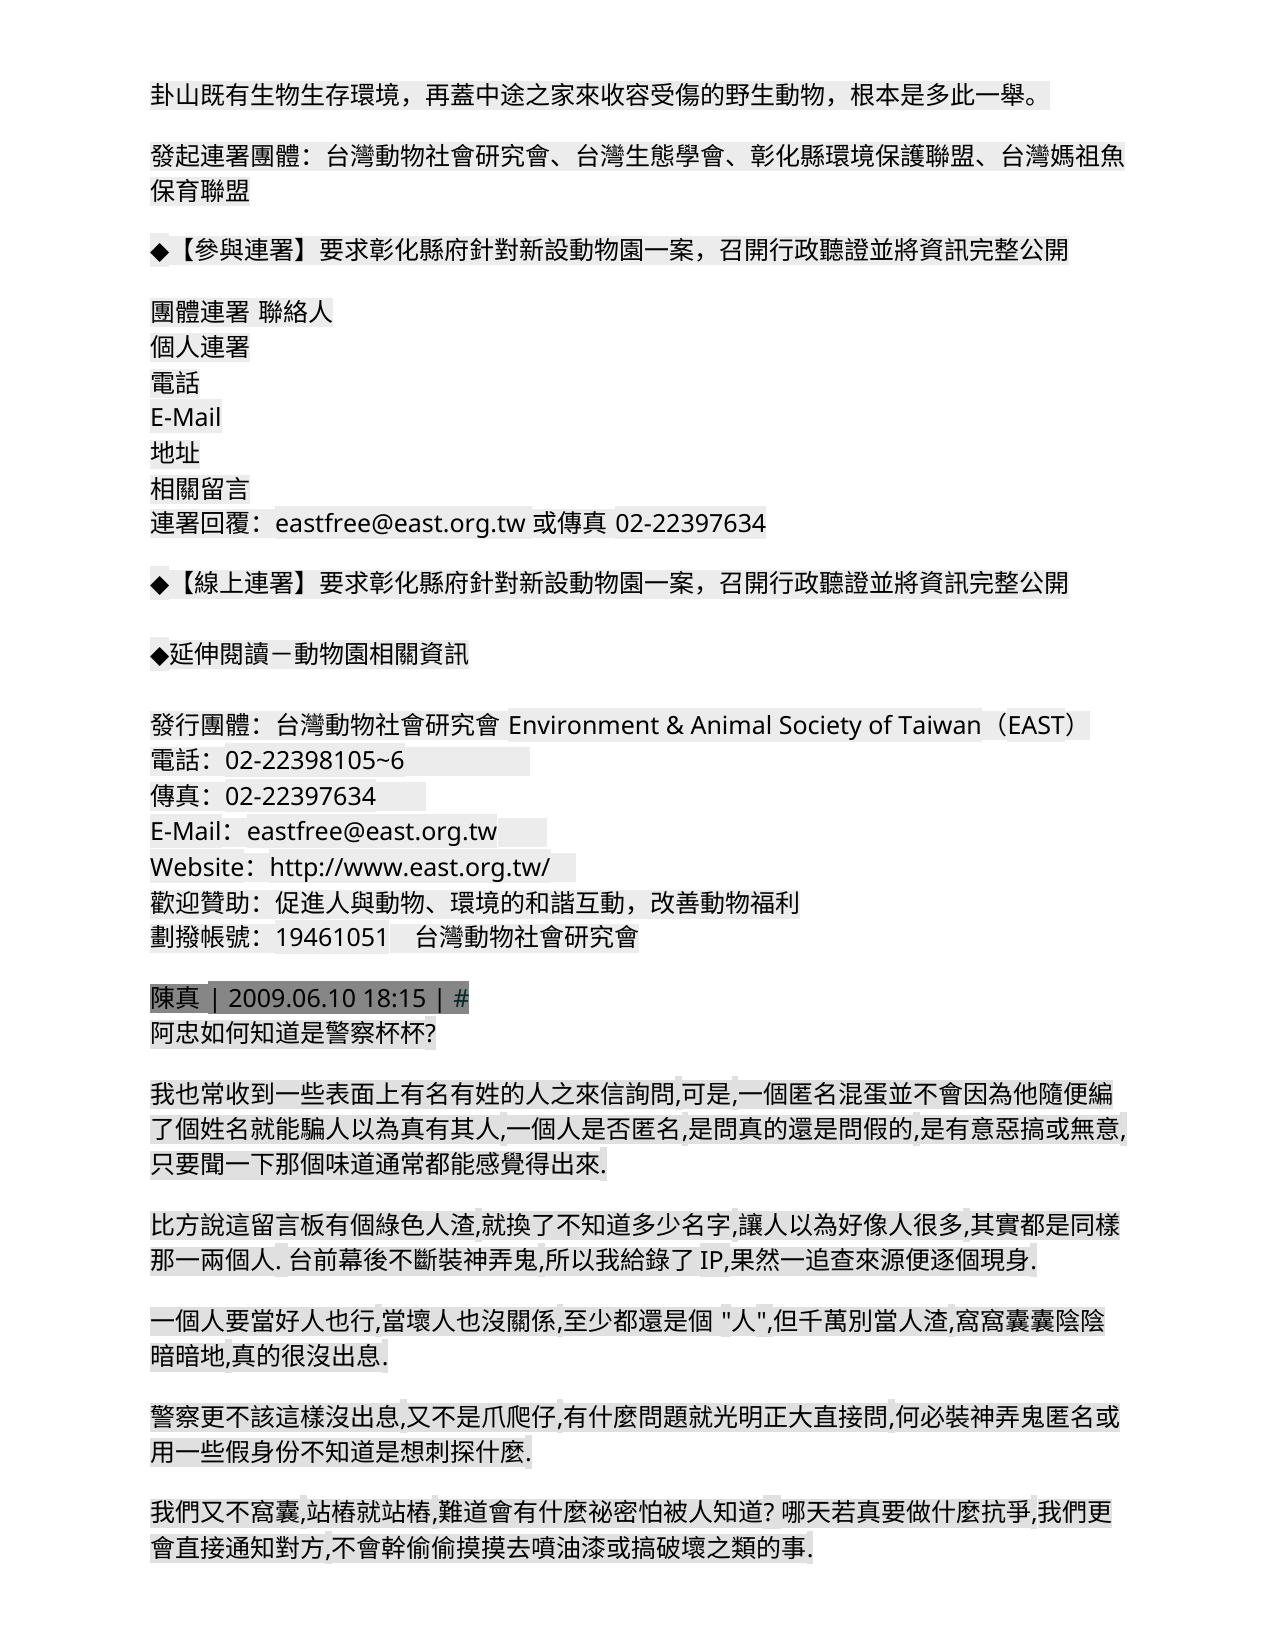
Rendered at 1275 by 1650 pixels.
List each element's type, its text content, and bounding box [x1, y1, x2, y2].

text 一個人要當好人也行,當壞人也沒關係,至少都還是個 "人",但千萬別當人渣,窩窩囊囊陰陰暗暗地,真的很沒出息. [150, 1302, 1125, 1373]
text 我也常收到一些表面上有名有姓的人之來信詢問,可是,一個匿名混蛋並不會因為他隨便編了個姓名就能騙人以為真有其人,一個人是否匿名,是問真的還是問假的,是有意惡搞或無意,只要聞一下那個味道通常都能感覺得出來. [150, 1075, 1125, 1181]
text 我們又不窩囊,站樁就站樁,難道會有什麼祕密怕被人知道? 哪天若真要做什麼抗爭,我們更會直接通知對方,不會幹偷偷摸摸去噴油漆或搞破壞之類的事. [150, 1494, 1125, 1564]
text 警察更不該這樣沒出息,又不是爪爬仔,有什麼問題就光明正大直接問,何必裝神弄鬼匿名或用一些假身份不知道是想刺探什麼. [150, 1398, 1125, 1469]
text 陳真 | 2009.06.10 18:15 | # [150, 979, 1125, 1014]
text 阿忠如何知道是警察杯杯? [150, 1014, 1125, 1050]
text 卦山既有生物生存環境，再蓋中途之家來收容受傷的野生動物，根本是多此一舉。 [150, 75, 1125, 110]
text 發起連署團體：台灣動物社會研究會、台灣生態學會、彰化縣環境保護聯盟、台灣媽祖魚保育聯盟 [150, 135, 1125, 206]
text ◆【參與連署】要求彰化縣府針對新設動物園一案，召開行政聽證並將資訊完整公開 [150, 231, 1125, 267]
text ◆【線上連署】要求彰化縣府針對新設動物園一案，召開行政聽證並將資訊完整公開 ◆延伸閱讀－動物園相關資訊 發行團體：台灣動物社會研究會 Environment & Animal Society of Taiwan（EAST） 電話：02-22398105~6 傳真：02-22397634 E-Mail：eastfree@east.org.tw Website：http://www.east.org.tw/ 歡迎贊助：促進人與動物、環境的和諧互動，改善動物福利 劃撥帳號：19461051 台灣動物社會研究會 [150, 564, 1125, 954]
text 比方說這留言板有個綠色人渣,就換了不知道多少名字,讓人以為好像人很多,其實都是同樣那一兩個人. 台前幕後不斷裝神弄鬼,所以我給錄了IP,果然一追查來源便逐個現身. [150, 1206, 1125, 1277]
text 團體連署 聯絡人 個人連署 電話 E-Mail 地址 相關留言 連署回覆：eastfree@east.org.tw 或傳真 02-22397634 [150, 292, 1125, 539]
